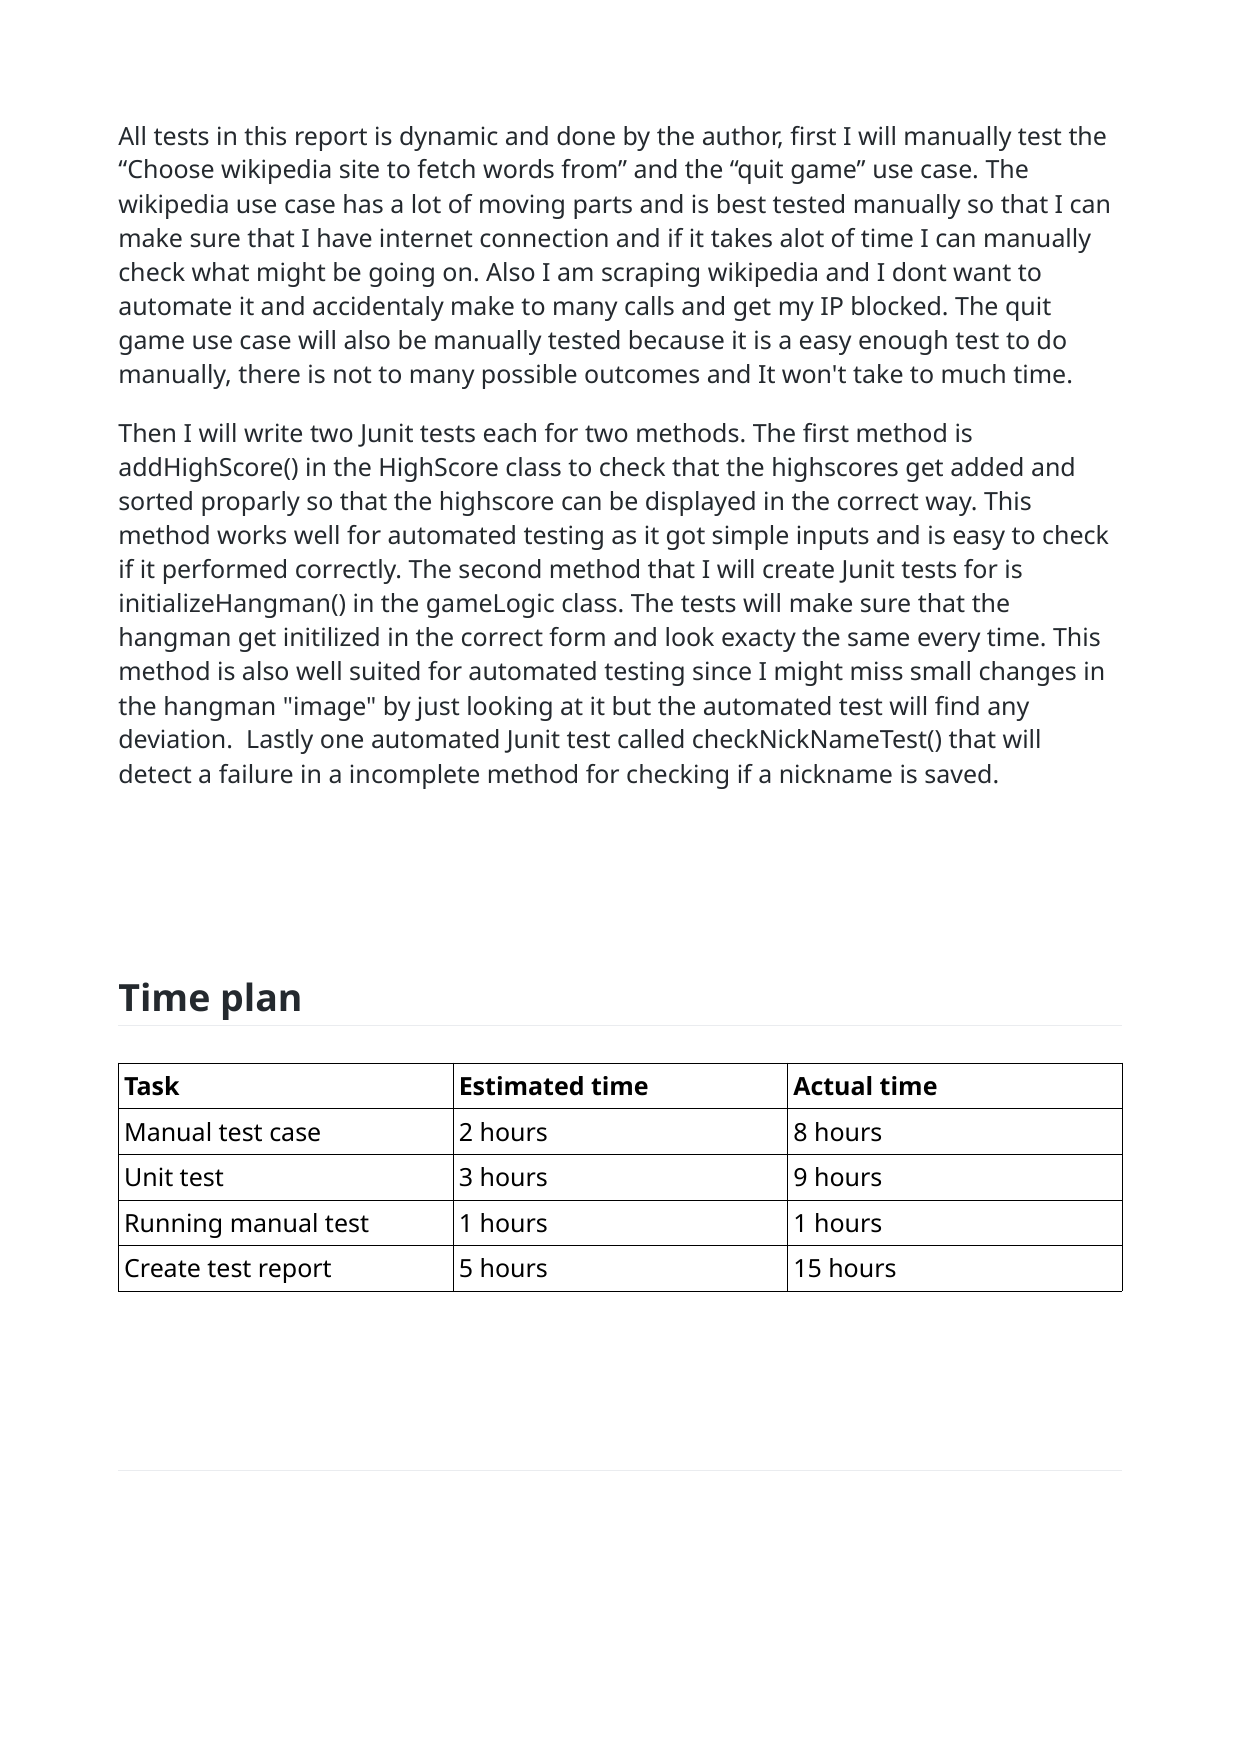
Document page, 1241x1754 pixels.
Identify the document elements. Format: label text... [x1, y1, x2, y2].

table_cell 8 hours [788, 1109, 1122, 1154]
table_header Actual time [788, 1064, 1122, 1108]
table_cell 1 hours [788, 1201, 1122, 1245]
table_cell 1 hours [454, 1201, 787, 1245]
table_cell Running manual test [119, 1201, 453, 1245]
text Then I will write two Junit tests each for two methods. The first method is addHighScore() in the HighScore class to check that the highscores get added and sorted proparly so that the highscore can be displayed in the correct way. This method works well for automated testing as it got simple inputs and is easy to check if it performed correctly. The second method that I will create Junit tests for is initializeHangman() in the gameLogic class. The tests will make sure that the hangman get initilized in the correct form and look exacty the same every time. This method is also well suited for automated testing since I might miss small changes in the hangman "image" by just looking at it but the automated test will find any deviation. Lastly one automated Junit test called checkNickNameTest() that will detect a failure in a incomplete method for checking if a nickname is saved. [118, 416, 1122, 790]
table_header Estimated time [454, 1064, 787, 1108]
table_cell Create test report [119, 1246, 453, 1291]
table_cell Unit test [119, 1155, 453, 1199]
table_cell 3 hours [454, 1155, 787, 1199]
table_header Task [119, 1064, 453, 1108]
table_cell 9 hours [788, 1155, 1122, 1199]
table_cell 15 hours [788, 1246, 1122, 1291]
table_cell Manual test case [119, 1109, 453, 1154]
table_cell 2 hours [454, 1109, 787, 1154]
subtitle Time plan [118, 971, 1122, 1025]
text All tests in this report is dynamic and done by the author, first I will manually test the “Choose wikipedia site to fetch words from” and the “quit game” use case. The wikipedia use case has a lot of moving parts and is best tested manually so that I can make sure that I have internet connection and if it takes alot of time I can manually check what might be going on. Also I am scraping wikipedia and I dont want to automate it and accidentaly make to many calls and get my IP blocked. The quit game use case will also be manually tested because it is a easy enough test to do manually, there is not to many possible outcomes and It won't take to much time. [118, 118, 1122, 391]
table_cell 5 hours [454, 1246, 787, 1291]
